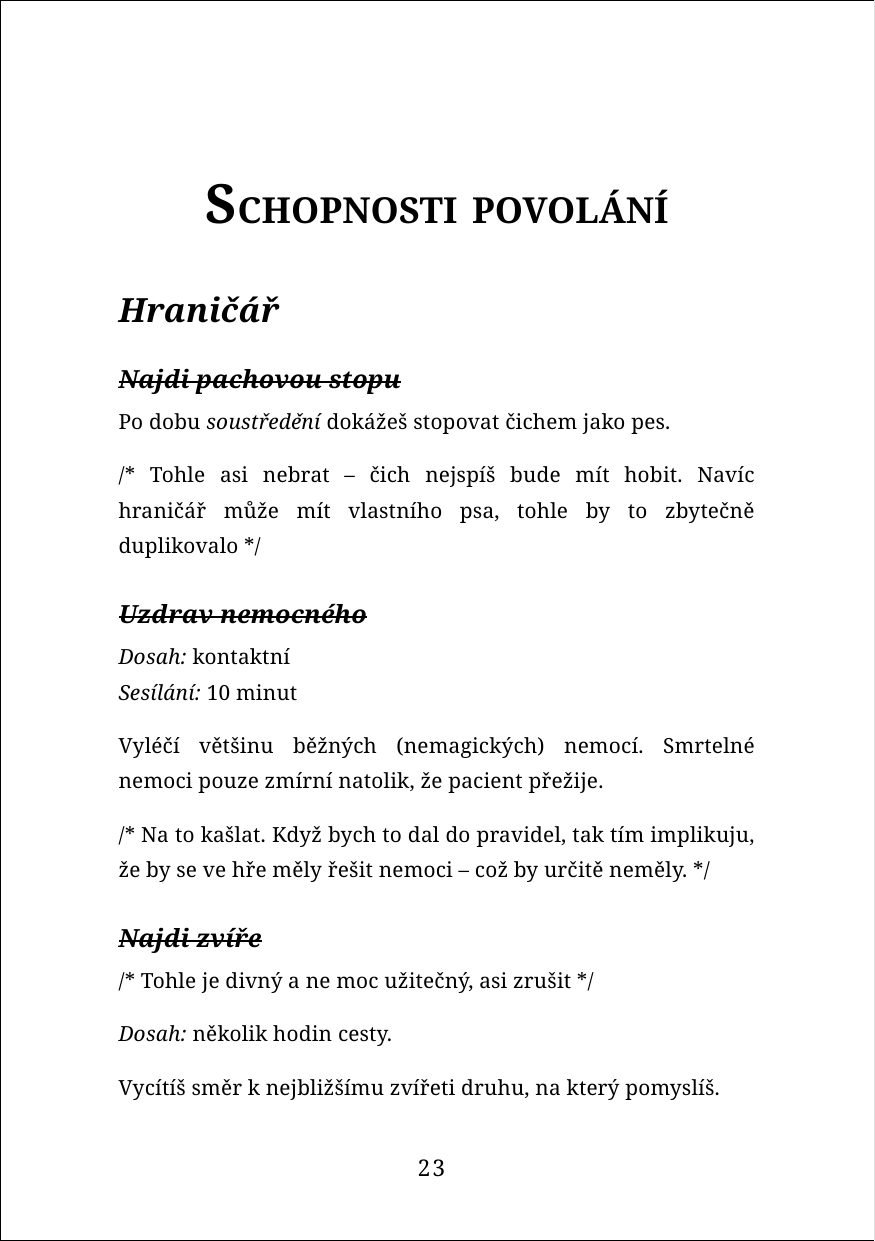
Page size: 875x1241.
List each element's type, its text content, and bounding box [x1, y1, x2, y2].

text Vyléčí většinu běžných (nemagických) nemocí. Smrtelné nemoci pouze zmírní natolik, že pacient přežije. [118, 731, 756, 795]
text /* Tohle je divný a ne moc užitečný, asi zrušit */ [118, 966, 756, 995]
text /* Na to kašlat. Když bych to dal do pravidel, tak tím implikuju, že by se ve hře měly řešit nemoci – což by určitě neměly. */ [118, 820, 756, 884]
subtitle Uzdrav nemocného [118, 597, 756, 631]
text Po dobu soustředění dokážeš stopovat čichem jako pes. [118, 407, 756, 436]
text Dosah: kontaktní Sesílání: 10 minut [118, 642, 756, 706]
subtitle Najdi pachovou stopu [118, 361, 756, 396]
subtitle Schopnosti povolání [118, 166, 756, 239]
text /* Tohle asi nebrat – čich nejspíš bude mít hobit. Navíc hraničář může mít vlastního psa, tohle by to zbytečně duplikovalo */ [118, 461, 756, 560]
subtitle Najdi zvíře [118, 920, 756, 954]
text Dosah: několik hodin cesty. [118, 1019, 756, 1048]
text Vycítíš směr k nejbližšímu zvířeti druhu, na který pomyslíš. [118, 1073, 756, 1101]
subtitle Hraničář [118, 287, 756, 332]
